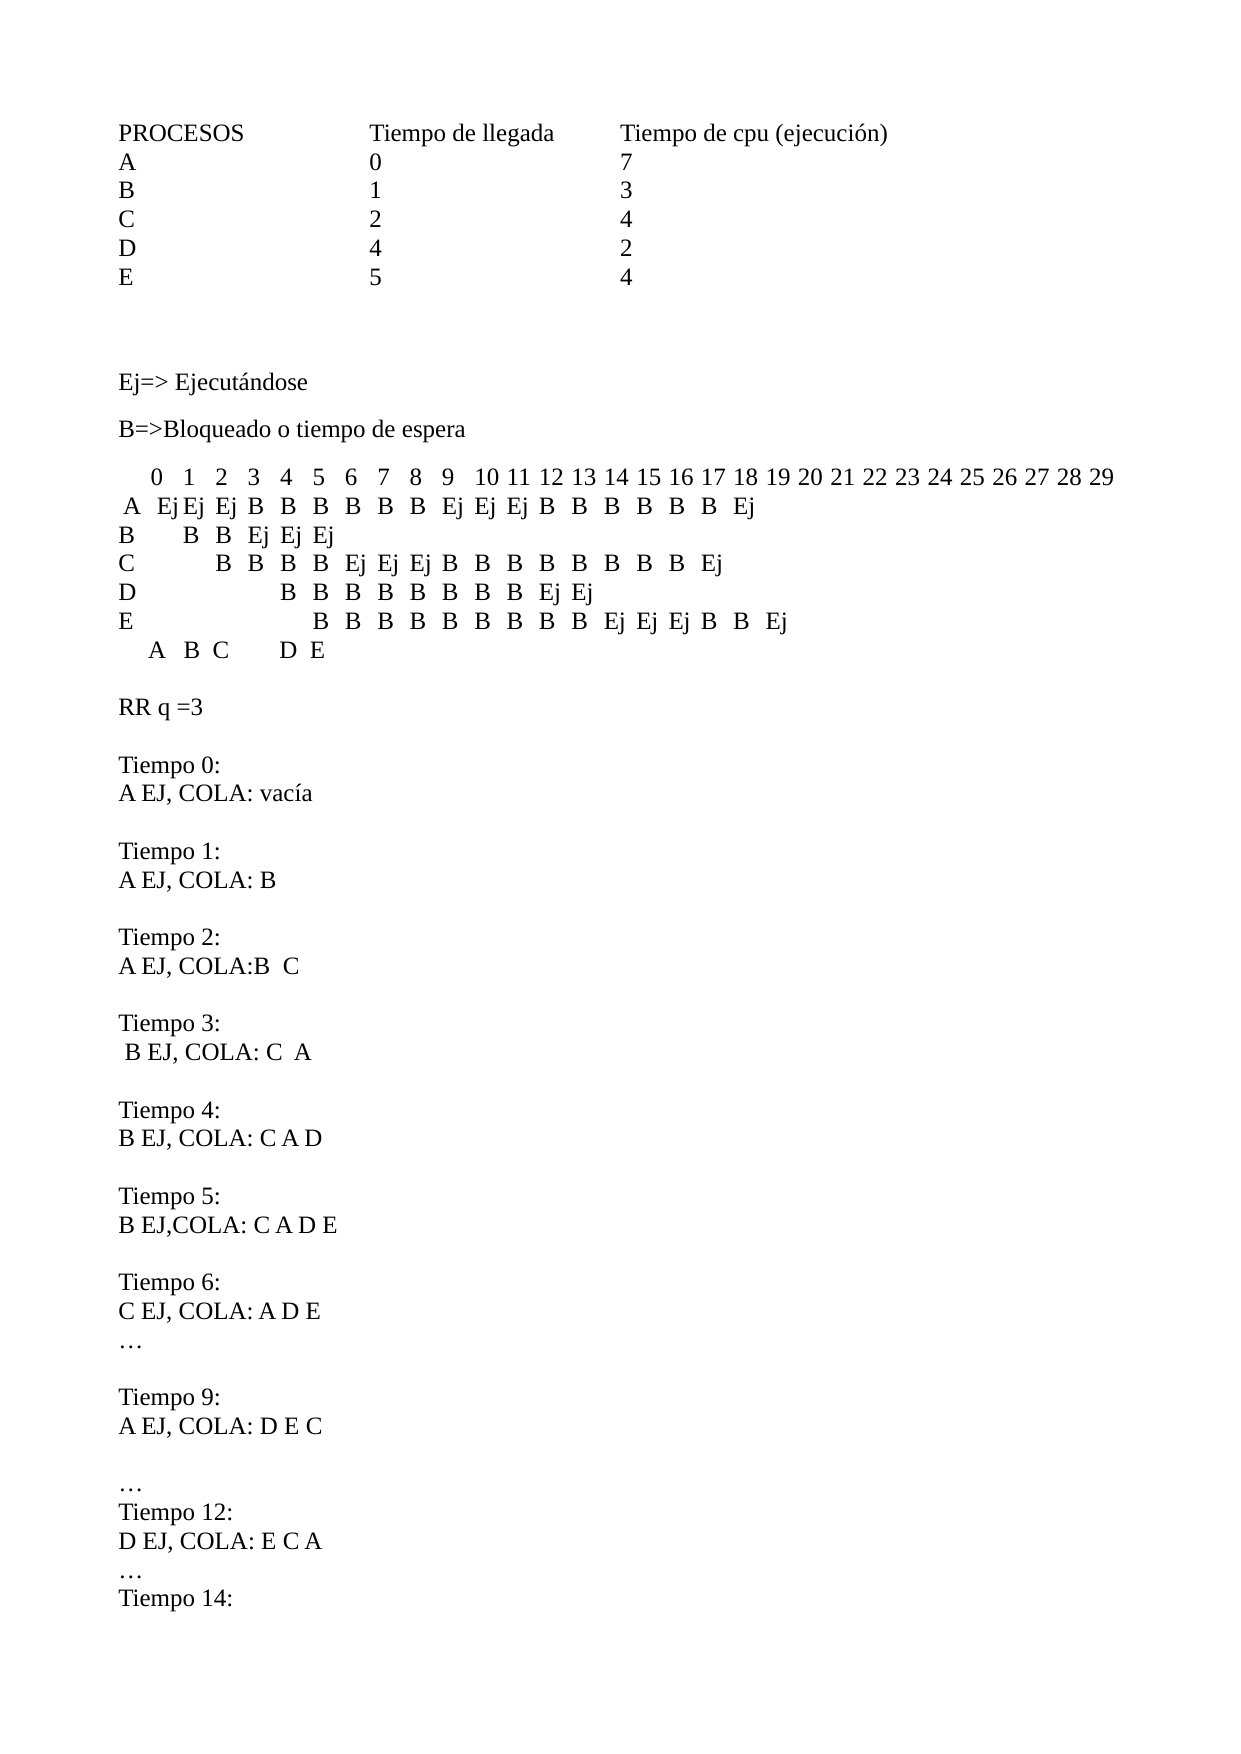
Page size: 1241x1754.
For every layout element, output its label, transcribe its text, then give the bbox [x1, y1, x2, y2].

table_cell [1057, 491, 1089, 520]
table_cell [992, 606, 1024, 635]
table_cell [733, 577, 765, 606]
table_cell Ej [150, 491, 183, 520]
text B EJ,COLA: C A D E [118, 1210, 1122, 1238]
table_cell [1024, 549, 1057, 577]
table_cell [798, 577, 830, 606]
table_cell B [118, 520, 150, 548]
text D EJ, COLA: E C A [118, 1526, 1122, 1555]
table_cell B [539, 606, 571, 635]
table_cell B [312, 606, 344, 635]
text Tiempo 9: [118, 1382, 1122, 1411]
table_cell [863, 491, 895, 520]
table_cell [1089, 491, 1122, 520]
text … [118, 1468, 1122, 1497]
table_cell Ej [409, 549, 442, 577]
table_cell B [215, 520, 247, 548]
table_cell [830, 520, 862, 548]
table_cell [248, 577, 280, 606]
table_header 10 [474, 462, 506, 491]
table_cell [183, 577, 215, 606]
text A B C D E [118, 635, 1122, 663]
text C EJ, COLA: A D E [118, 1296, 1122, 1325]
table_cell [183, 606, 215, 635]
table_cell [830, 549, 862, 577]
table_cell B [571, 549, 603, 577]
table_cell [830, 491, 862, 520]
table_header 0 [150, 462, 183, 491]
table_cell E [118, 262, 369, 291]
table_cell B [377, 606, 409, 635]
table_cell B [118, 176, 369, 204]
table_cell [765, 549, 798, 577]
table_cell [1024, 520, 1057, 548]
table_cell B [733, 606, 765, 635]
text Tiempo 0: [118, 750, 1122, 778]
table_cell 2 [620, 233, 1122, 262]
table_cell B [701, 606, 733, 635]
table_cell [927, 577, 959, 606]
table_cell Ej [442, 491, 474, 520]
table_cell [118, 291, 369, 319]
table_cell [863, 577, 895, 606]
table_header 25 [960, 462, 992, 491]
table_header 15 [636, 462, 668, 491]
table_cell [1057, 606, 1089, 635]
table_header 20 [798, 462, 830, 491]
table_cell [798, 491, 830, 520]
table_cell [1024, 577, 1057, 606]
text Ej=> Ejecutándose [118, 367, 1122, 396]
text B EJ, COLA: C A [118, 1037, 1122, 1066]
table_cell [733, 549, 765, 577]
table_cell [474, 520, 506, 548]
table_cell Ej [248, 520, 280, 548]
table_cell B [506, 577, 539, 606]
table_header 24 [927, 462, 959, 491]
table_header 19 [765, 462, 798, 491]
table_cell B [604, 491, 636, 520]
table_cell [183, 549, 215, 577]
table_cell [1024, 491, 1057, 520]
table_cell [636, 520, 668, 548]
table_cell [992, 549, 1024, 577]
table_cell [960, 549, 992, 577]
table_cell B [668, 491, 701, 520]
table_cell [895, 520, 927, 548]
table_cell Ej [668, 606, 701, 635]
table_cell [992, 491, 1024, 520]
table_cell 7 [620, 147, 1122, 176]
table_cell [927, 606, 959, 635]
table_cell Ej [636, 606, 668, 635]
table_cell B [345, 491, 377, 520]
table_cell [1089, 549, 1122, 577]
table_cell B [571, 491, 603, 520]
table_cell B [506, 606, 539, 635]
text Tiempo 3: [118, 1008, 1122, 1037]
table_cell B [377, 491, 409, 520]
table_cell [604, 520, 636, 548]
table_cell B [312, 577, 344, 606]
table_header 6 [345, 462, 377, 491]
table_cell [215, 606, 247, 635]
table_cell E [118, 606, 150, 635]
table_cell [369, 291, 620, 319]
table_cell [539, 520, 571, 548]
text Tiempo 4: [118, 1095, 1122, 1123]
table_cell [150, 520, 183, 548]
table_header PROCESOS [118, 118, 369, 147]
table_cell C [118, 549, 150, 577]
table_cell [992, 577, 1024, 606]
table_header 14 [604, 462, 636, 491]
table_cell 1 [369, 176, 620, 204]
table_cell Ej [345, 549, 377, 577]
table_header 16 [668, 462, 701, 491]
table_cell [442, 520, 474, 548]
table_header 23 [895, 462, 927, 491]
text RR q =3 [118, 692, 1122, 721]
text Tiempo 6: [118, 1267, 1122, 1296]
table_cell [571, 520, 603, 548]
table_cell [1057, 549, 1089, 577]
table_header 18 [733, 462, 765, 491]
table_cell [765, 577, 798, 606]
table_header 13 [571, 462, 603, 491]
table_cell [1057, 577, 1089, 606]
table_cell Ej [215, 491, 247, 520]
table_cell B [701, 491, 733, 520]
text Tiempo 12: [118, 1497, 1122, 1526]
table_cell [830, 577, 862, 606]
table_cell [798, 520, 830, 548]
table_cell [668, 577, 701, 606]
table_cell [863, 549, 895, 577]
table_cell B [539, 549, 571, 577]
table_cell B [474, 577, 506, 606]
table_cell Ej [280, 520, 312, 548]
table_cell [345, 520, 377, 548]
text B EJ, COLA: C A D [118, 1123, 1122, 1152]
text … [118, 1555, 1122, 1583]
table_cell Ej [377, 549, 409, 577]
table_header 2 [215, 462, 247, 491]
text A EJ, COLA:B C [118, 951, 1122, 980]
table_cell A [118, 147, 369, 176]
table_cell B [409, 606, 442, 635]
table_cell [765, 520, 798, 548]
table_cell Ej [312, 520, 344, 548]
table_cell [604, 577, 636, 606]
table_header 29 [1089, 462, 1122, 491]
table_header 4 [280, 462, 312, 491]
table_cell 3 [620, 176, 1122, 204]
table_cell [895, 549, 927, 577]
table_cell [409, 520, 442, 548]
table_cell [765, 491, 798, 520]
table_cell B [604, 549, 636, 577]
table_header 9 [442, 462, 474, 491]
table_cell Ej [183, 491, 215, 520]
table_cell Ej [765, 606, 798, 635]
table_header 28 [1057, 462, 1089, 491]
text Tiempo 14: [118, 1583, 1122, 1612]
table_header 11 [506, 462, 539, 491]
text A EJ, COLA: vacía [118, 778, 1122, 807]
table_cell D [118, 577, 150, 606]
table_cell [506, 520, 539, 548]
table_cell [863, 606, 895, 635]
table_header [118, 462, 150, 491]
table_cell Ej [701, 549, 733, 577]
table_cell [150, 549, 183, 577]
table_cell [927, 549, 959, 577]
table_cell B [280, 577, 312, 606]
text B=>Bloqueado o tiempo de espera [118, 414, 1122, 443]
table_cell [248, 606, 280, 635]
table_cell [798, 549, 830, 577]
table_cell B [539, 491, 571, 520]
table_cell B [248, 491, 280, 520]
table_cell B [636, 491, 668, 520]
table_cell [733, 520, 765, 548]
table_cell [150, 577, 183, 606]
table_cell [668, 520, 701, 548]
table_cell [280, 606, 312, 635]
table_cell [960, 520, 992, 548]
table_cell B [345, 606, 377, 635]
text A EJ, COLA: D E C [118, 1411, 1122, 1440]
table_cell [895, 577, 927, 606]
table_cell Ej [474, 491, 506, 520]
table_cell Ej [571, 577, 603, 606]
table_cell [798, 606, 830, 635]
table_header 3 [248, 462, 280, 491]
table_cell B [474, 549, 506, 577]
table_cell Ej [539, 577, 571, 606]
table_cell B [183, 520, 215, 548]
table_cell [215, 577, 247, 606]
table_cell B [571, 606, 603, 635]
table_cell A [118, 491, 150, 520]
table_cell 4 [369, 233, 620, 262]
table_header 7 [377, 462, 409, 491]
table_cell 4 [620, 262, 1122, 291]
table_cell Ej [733, 491, 765, 520]
table_header 1 [183, 462, 215, 491]
table_cell [863, 520, 895, 548]
table_header 27 [1024, 462, 1057, 491]
table_header 22 [863, 462, 895, 491]
table_cell Ej [604, 606, 636, 635]
table_cell 2 [369, 204, 620, 233]
table_cell D [118, 233, 369, 262]
table_cell B [668, 549, 701, 577]
table_cell [377, 520, 409, 548]
table_cell [1089, 520, 1122, 548]
text A EJ, COLA: B [118, 865, 1122, 893]
text Tiempo 5: [118, 1181, 1122, 1210]
table_cell [960, 577, 992, 606]
table_cell [830, 606, 862, 635]
table_cell [1057, 520, 1089, 548]
table_cell B [636, 549, 668, 577]
table_cell [150, 606, 183, 635]
table_cell [1089, 577, 1122, 606]
table_cell 5 [369, 262, 620, 291]
table_cell B [215, 549, 247, 577]
table_cell C [118, 204, 369, 233]
table_cell B [506, 549, 539, 577]
table_cell B [280, 491, 312, 520]
table_cell B [409, 577, 442, 606]
text Tiempo 2: [118, 922, 1122, 951]
table_header 5 [312, 462, 344, 491]
table_cell [1024, 606, 1057, 635]
table_cell [960, 606, 992, 635]
table_header Tiempo de llegada [369, 118, 620, 147]
table_cell B [280, 549, 312, 577]
table_cell [895, 491, 927, 520]
table_header 17 [701, 462, 733, 491]
table_cell 4 [620, 204, 1122, 233]
table_cell Ej [506, 491, 539, 520]
table_header Tiempo de cpu (ejecución) [620, 118, 1122, 147]
table_cell [701, 577, 733, 606]
table_cell B [442, 549, 474, 577]
table_cell [620, 291, 1122, 319]
table_cell [927, 491, 959, 520]
table_cell B [377, 577, 409, 606]
table_header 21 [830, 462, 862, 491]
table_cell [927, 520, 959, 548]
table_cell B [442, 577, 474, 606]
table_cell 0 [369, 147, 620, 176]
text Tiempo 1: [118, 836, 1122, 865]
table_header 8 [409, 462, 442, 491]
table_cell B [312, 549, 344, 577]
table_cell [895, 606, 927, 635]
table_cell [636, 577, 668, 606]
text … [118, 1325, 1122, 1353]
table_cell B [248, 549, 280, 577]
table_cell [1089, 606, 1122, 635]
table_header 12 [539, 462, 571, 491]
table_cell B [345, 577, 377, 606]
table_cell B [442, 606, 474, 635]
table_cell B [474, 606, 506, 635]
table_cell [960, 491, 992, 520]
table_cell B [409, 491, 442, 520]
table_header 26 [992, 462, 1024, 491]
table_cell [992, 520, 1024, 548]
table_cell [701, 520, 733, 548]
table_cell B [312, 491, 344, 520]
